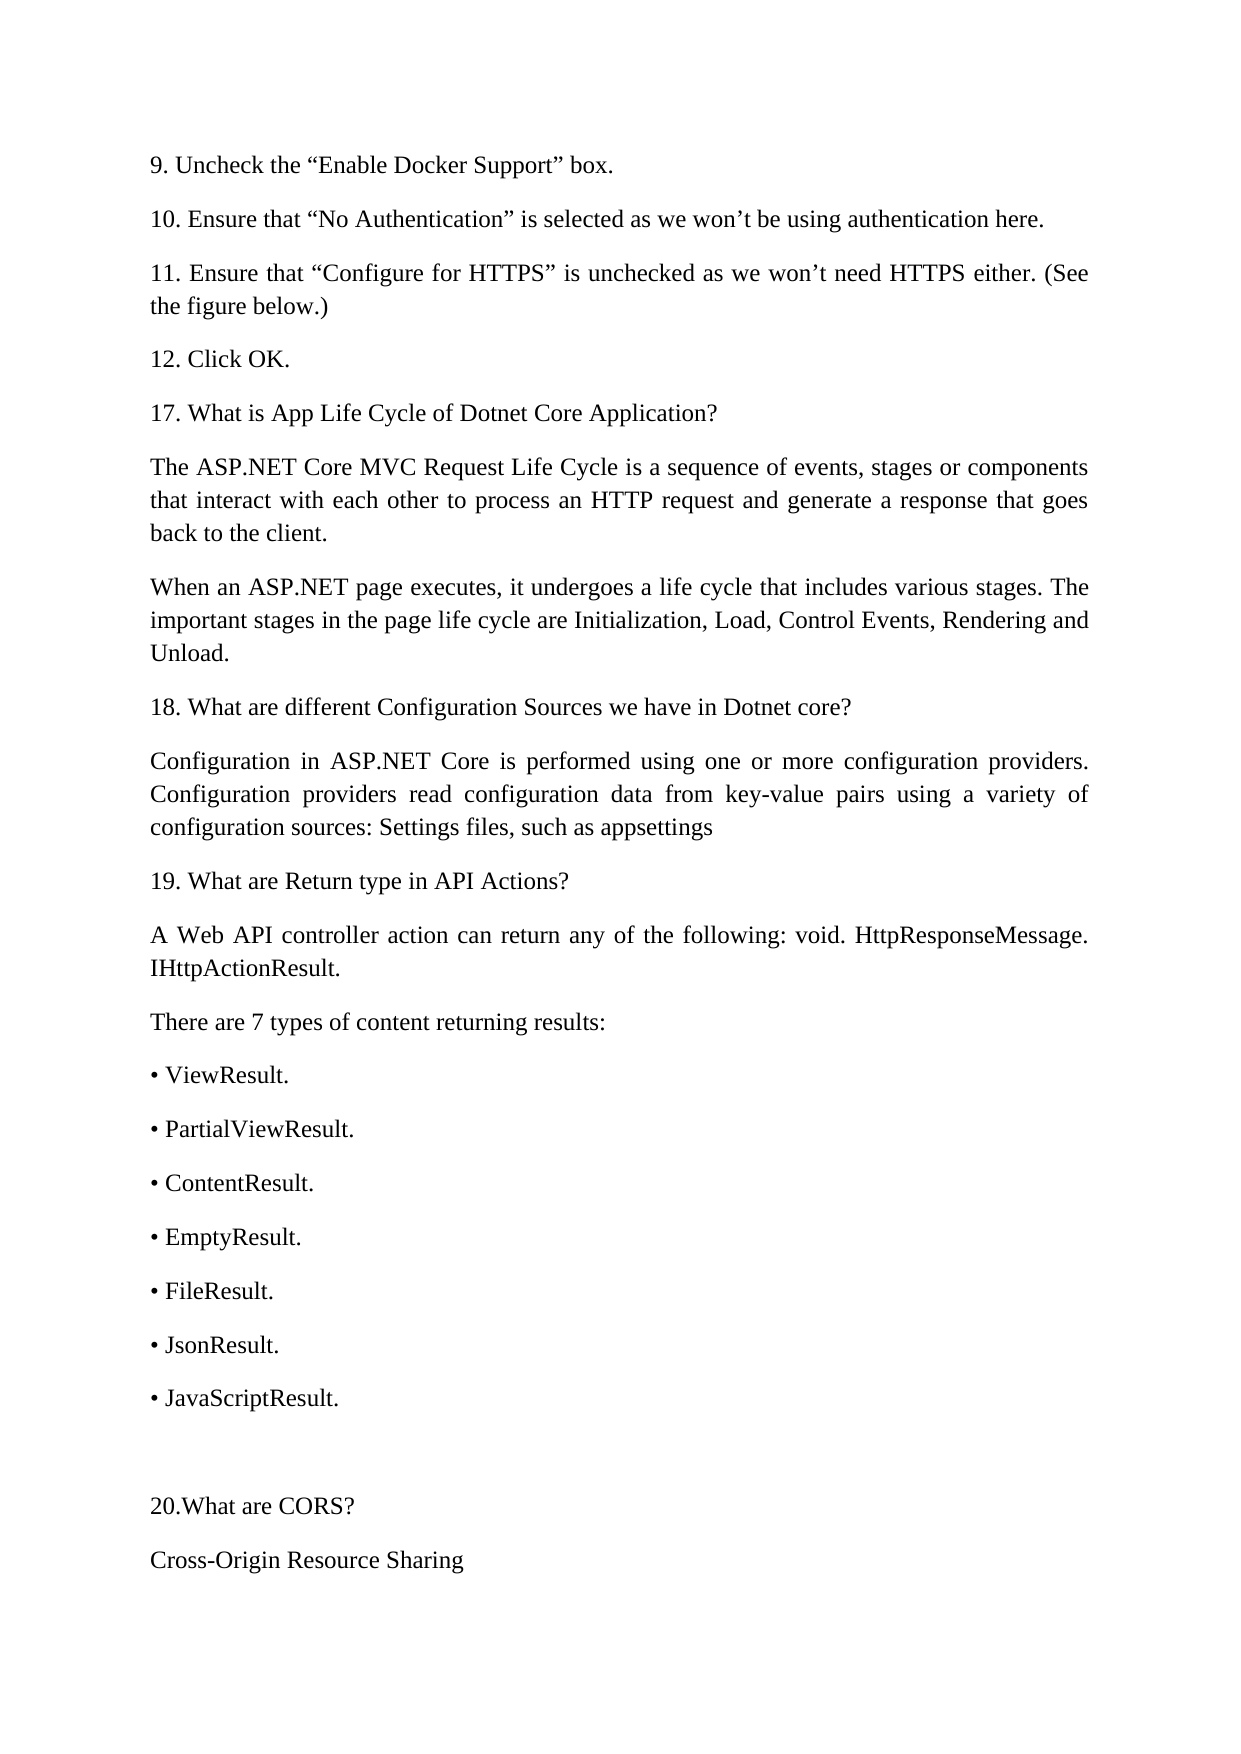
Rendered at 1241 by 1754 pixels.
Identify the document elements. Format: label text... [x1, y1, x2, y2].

text 11. Ensure that “Configure for HTTPS” is unchecked as we won’t need HTTPS either. (See the figure below.) [150, 258, 1090, 319]
text • ContentResult. [150, 1168, 1090, 1197]
text 9. Uncheck the “Enable Docker Support” box. [150, 150, 1090, 179]
text 19. What are Return type in API Actions? [150, 866, 1090, 894]
text When an ASP.NET page executes, it undergoes a life cycle that includes various stages. The important stages in the page life cycle are Initialization, Load, Control Events, Rendering and Unload. [150, 572, 1090, 667]
text Cross-Origin Resource Sharing [150, 1545, 1090, 1574]
text A Web API controller action can return any of the following: void. HttpResponseMessage. IHttpActionResult. [150, 920, 1090, 981]
text Configuration in ASP.NET Core is performed using one or more configuration providers. Configuration providers read configuration data from key-value pairs using a variety of configuration sources: Settings files, such as appsettings [150, 746, 1090, 841]
text • JsonResult. [150, 1330, 1090, 1358]
text 17. What is App Life Cycle of Dotnet Core Application? [150, 398, 1090, 427]
text • PartialViewResult. [150, 1114, 1090, 1143]
text There are 7 types of content returning results: [150, 1007, 1090, 1035]
text 12. Click OK. [150, 344, 1090, 373]
text • ViewResult. [150, 1060, 1090, 1089]
text 20.What are CORS? [150, 1491, 1090, 1520]
text • JavaScriptResult. [150, 1383, 1090, 1412]
text • FileResult. [150, 1276, 1090, 1304]
text 18. What are different Configuration Sources we have in Dotnet core? [150, 692, 1090, 721]
text • EmptyResult. [150, 1222, 1090, 1251]
text The ASP.NET Core MVC Request Life Cycle is a sequence of events, stages or components that interact with each other to process an HTTP request and generate a response that goes back to the client. [150, 452, 1090, 547]
text 10. Ensure that “No Authentication” is selected as we won’t be using authentication here. [150, 204, 1090, 233]
